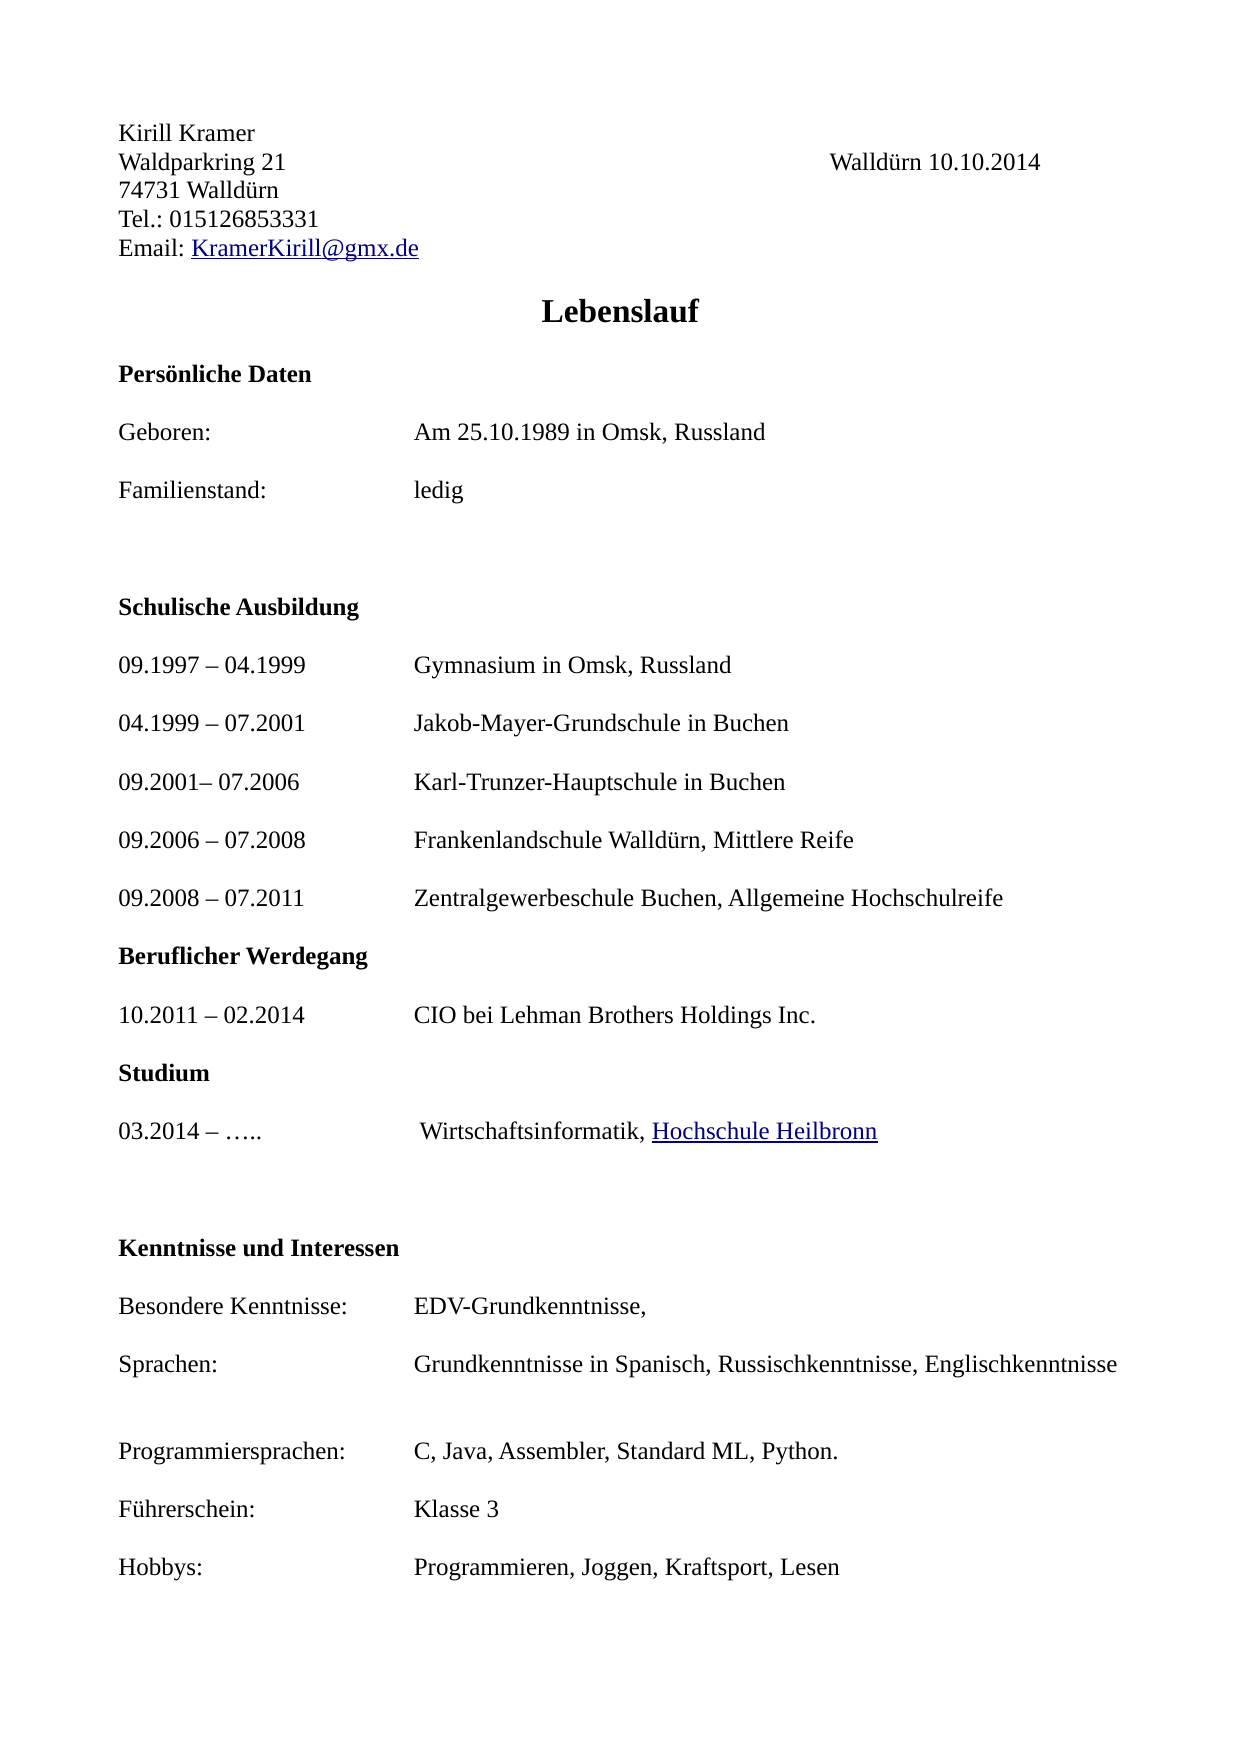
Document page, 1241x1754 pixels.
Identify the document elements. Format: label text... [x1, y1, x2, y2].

text Geboren: Am 25.10.1989 in Omsk, Russland [118, 417, 1122, 446]
text Lebenslauf [118, 291, 1122, 330]
text 04.1999 – 07.2001 Jakob-Mayer-Grundschule in Buchen [118, 708, 1122, 737]
text 10.2011 – 02.2014 CIO bei Lehman Brothers Holdings Inc. [118, 1000, 1122, 1028]
text Kirill Kramer Waldparkring 21 Walldürn 10.10.2014 74731 Walldürn Tel.: 015126853331 Email: KramerKirill@gmx.de [118, 118, 1122, 262]
text Führerschein: Klasse 3 [118, 1494, 1122, 1523]
text 09.2006 – 07.2008 Frankenlandschule Walldürn, Mittlere Reife [118, 825, 1122, 854]
text Persönliche Daten [118, 359, 1122, 388]
text Besondere Kenntnisse: EDV-Grundkenntnisse, [118, 1291, 1122, 1319]
text Beruflicher Werdegang [118, 941, 1122, 970]
text 09.1997 – 04.1999 Gymnasium in Omsk, Russland [118, 650, 1122, 679]
text Sprachen: Grundkenntnisse in Spanisch, Russischkenntnisse, Englischkenntnisse [118, 1349, 1122, 1407]
text Schulische Ausbildung [118, 592, 1122, 621]
text Hobbys: Programmieren, Joggen, Kraftsport, Lesen [118, 1552, 1122, 1581]
text Programmiersprachen: C, Java, Assembler, Standard ML, Python. [118, 1436, 1122, 1465]
text 09.2008 – 07.2011 Zentralgewerbeschule Buchen, Allgemeine Hochschulreife [118, 883, 1122, 912]
text Familienstand: ledig [118, 476, 1122, 504]
text 03.2014 – ….. Wirtschaftsinformatik, Hochschule Heilbronn [118, 1116, 1122, 1145]
text Studium [118, 1058, 1122, 1087]
text 09.2001– 07.2006 Karl-Trunzer-Hauptschule in Buchen [118, 767, 1122, 796]
text Kenntnisse und Interessen [118, 1233, 1122, 1261]
